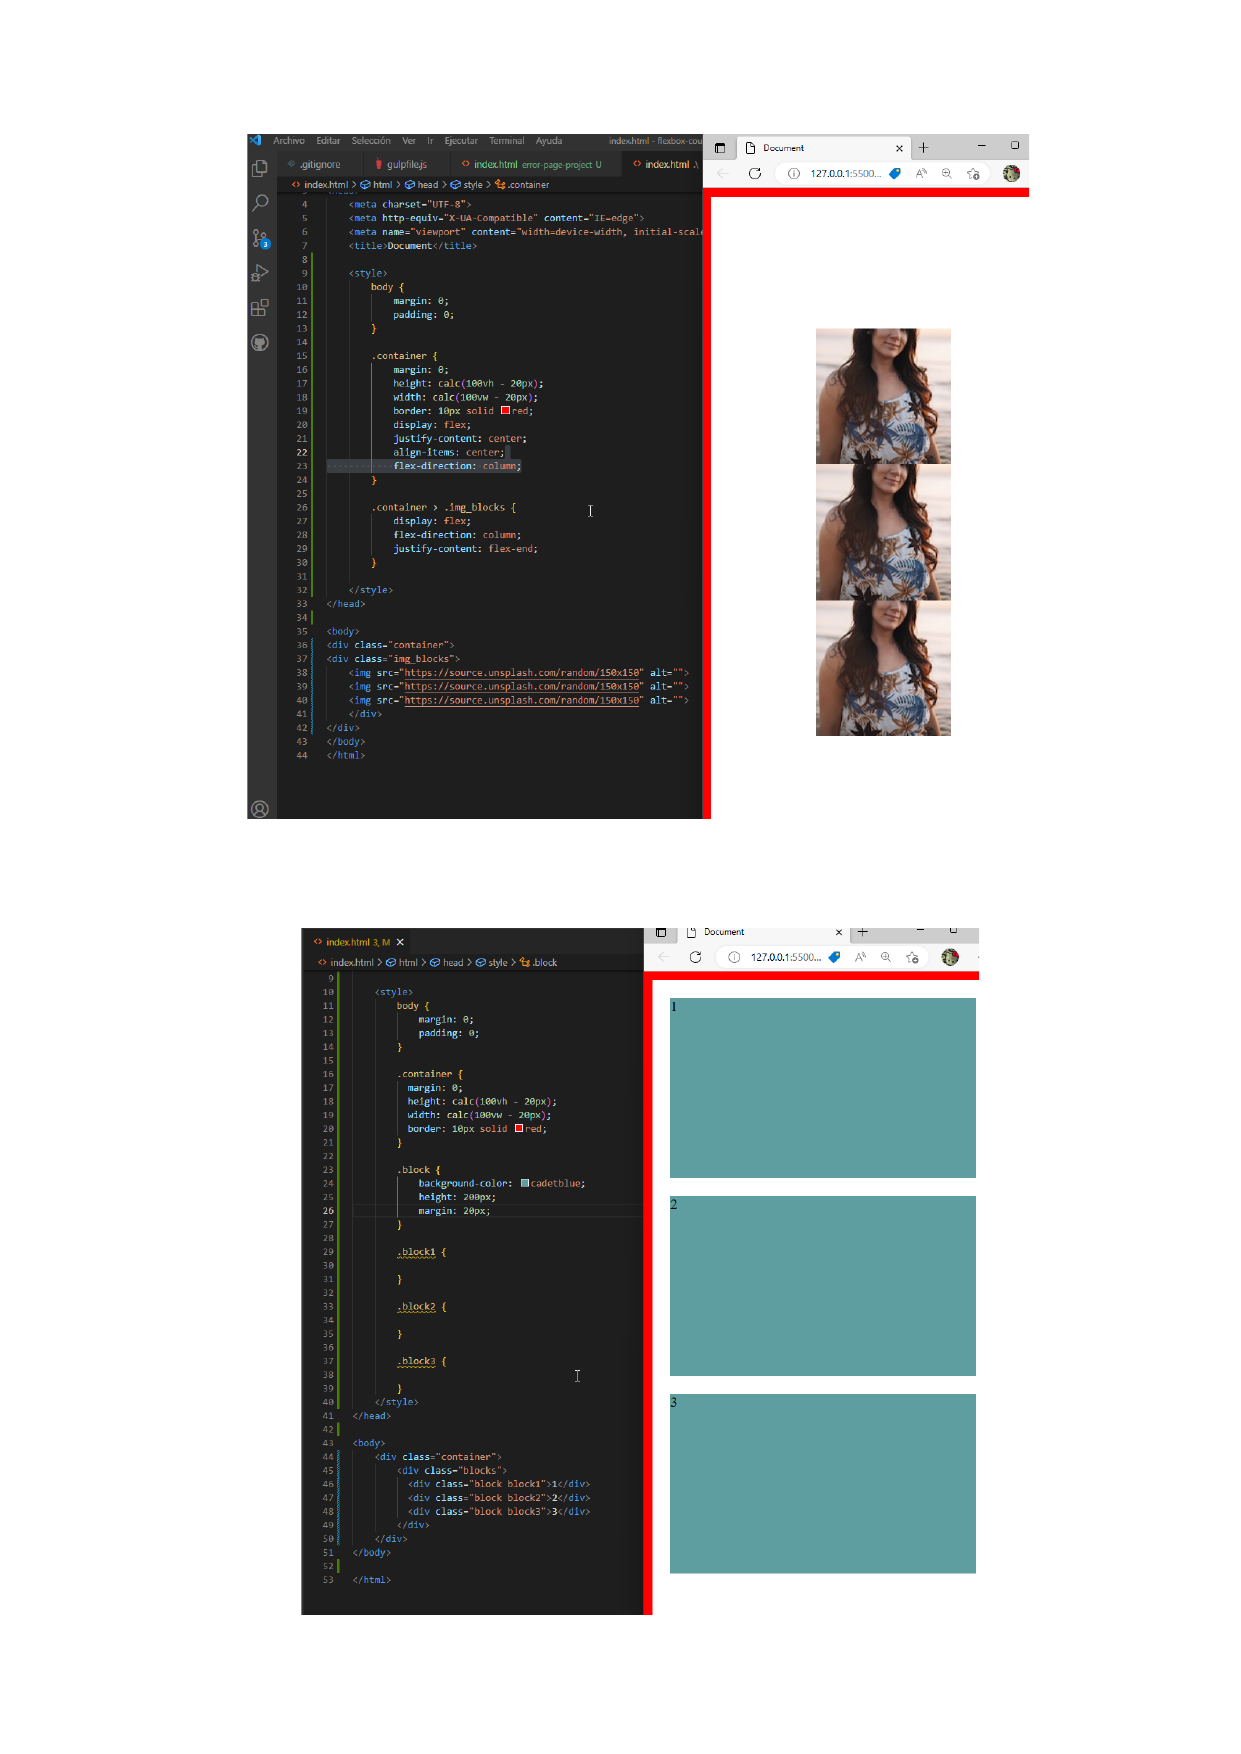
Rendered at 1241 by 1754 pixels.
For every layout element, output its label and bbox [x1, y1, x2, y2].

picture [247, 134, 1030, 819]
picture [301, 928, 980, 1615]
